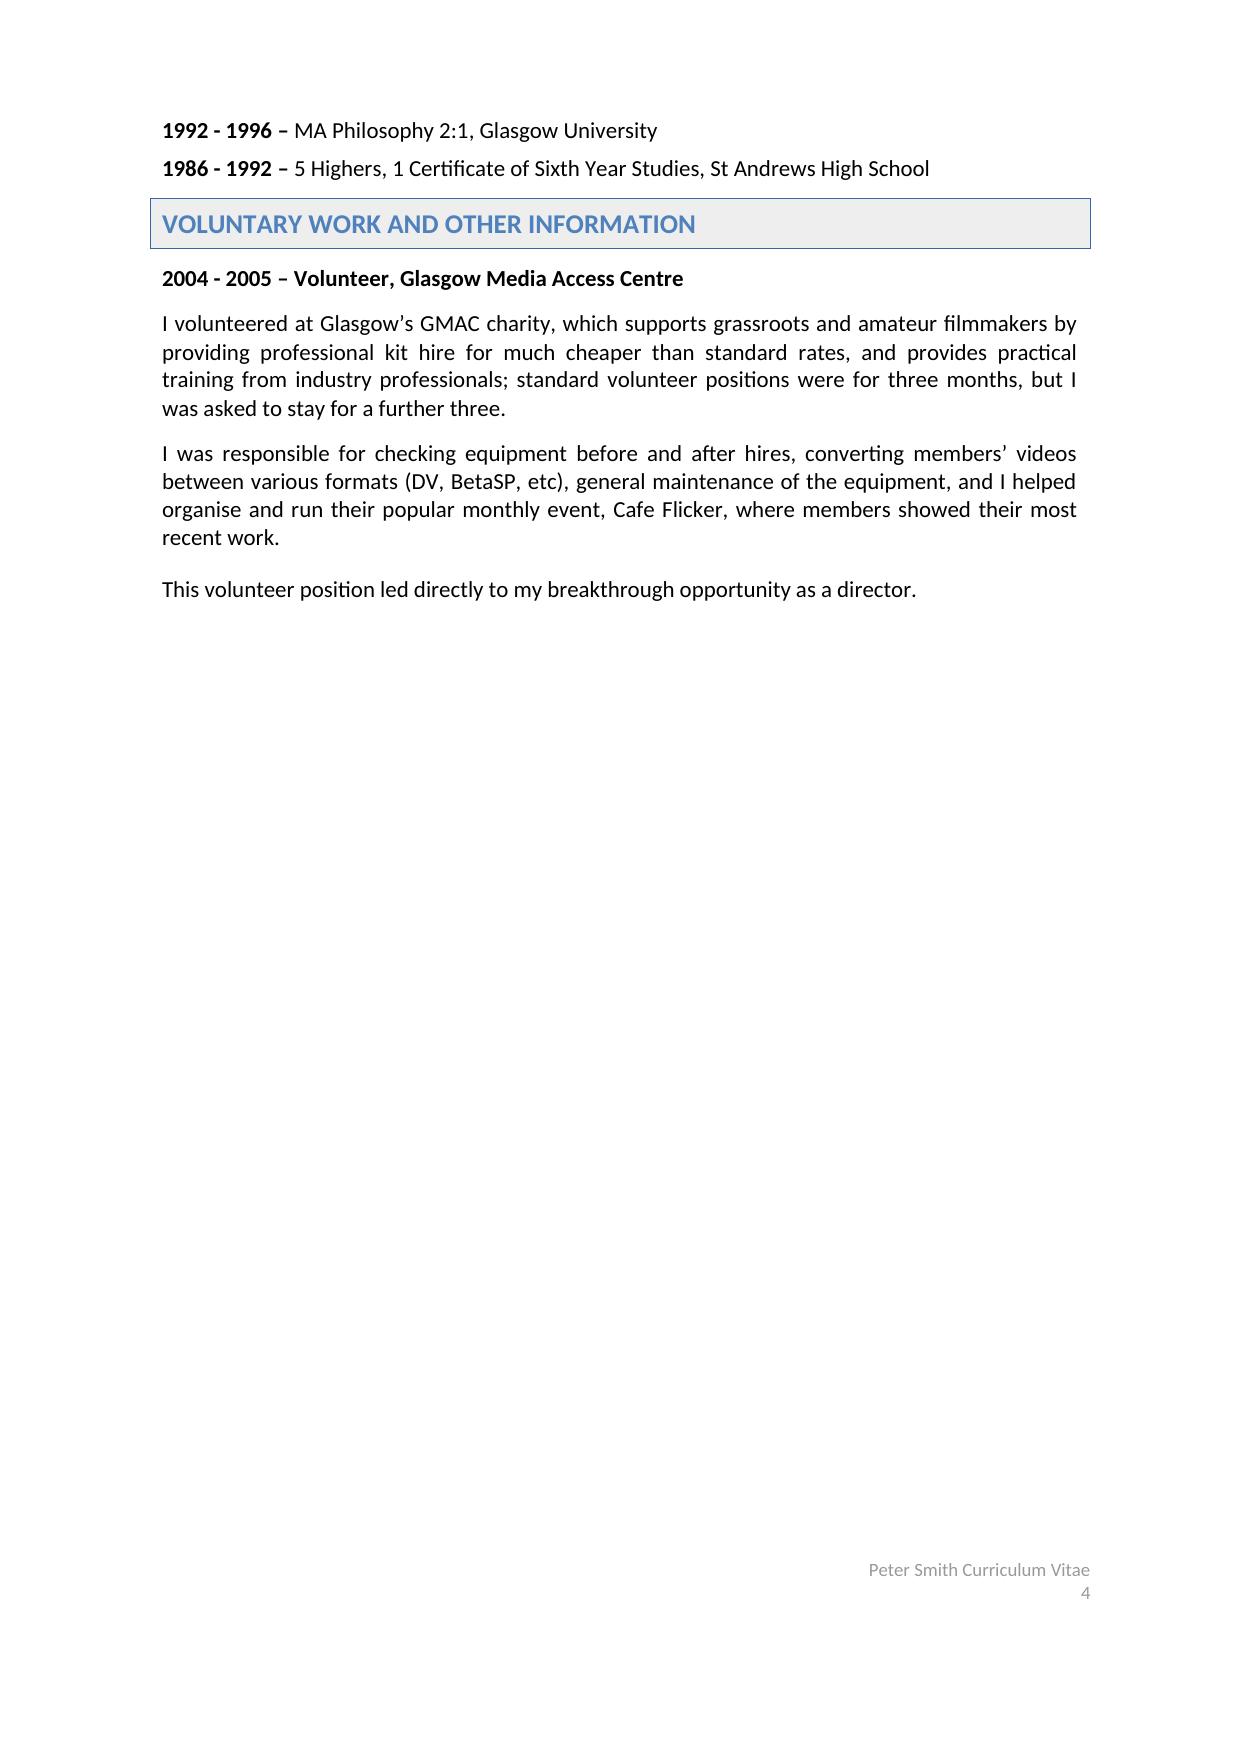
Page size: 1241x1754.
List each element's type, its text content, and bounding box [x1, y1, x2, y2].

text I volunteered at Glasgow’s GMAC charity, which supports grassroots and amateur filmmakers by providing professional kit hire for much cheaper than standard rates, and provides practical training from industry professionals; standard volunteer positions were for three months, but I was asked to stay for a further three. [162, 309, 1078, 422]
subtitle VOLUNTARY WORK AND OTHER INFORMATION [162, 207, 1090, 240]
text I was responsible for checking equipment before and after hires, converting members’ videos between various formats (DV, BetaSP, etc), general maintenance of the equipment, and I helped organise and run their popular monthly event, Cafe Flicker, where members showed their most recent work. [162, 439, 1078, 551]
text 1992 - 1996 – MA Philosophy 2:1, Glasgow University [162, 116, 1090, 144]
text 2004 - 2005 – Volunteer, Glasgow Media Access Centre [162, 264, 1090, 292]
text This volunteer position led directly to my breakthrough opportunity as a director. [162, 575, 1078, 603]
text 1986 - 1992 – 5 Highers, 1 Certificate of Sixth Year Studies, St Andrews High School [162, 154, 1090, 182]
